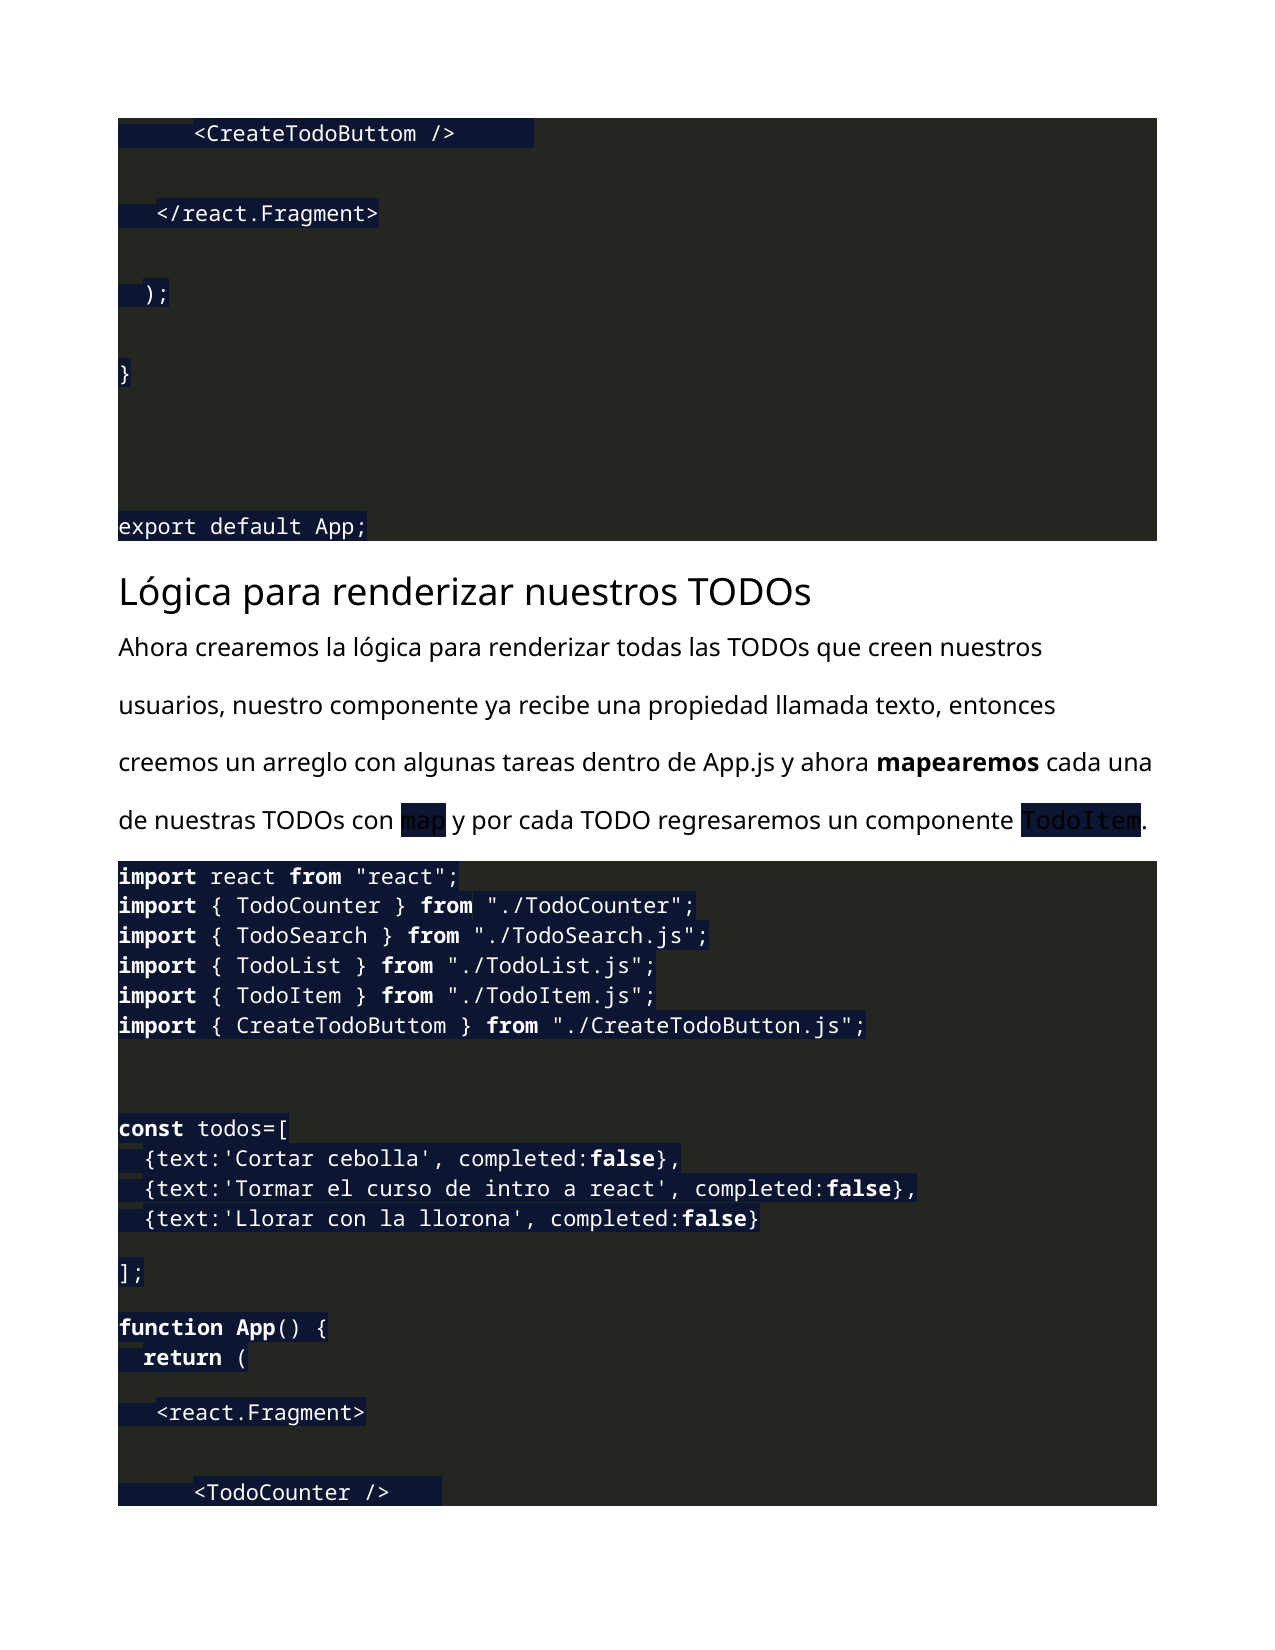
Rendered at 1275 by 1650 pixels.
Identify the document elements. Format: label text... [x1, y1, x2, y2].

text const todos=[ [118, 1113, 1157, 1143]
text } [118, 357, 1157, 387]
text <react.Fragment> [118, 1397, 1157, 1426]
text {text:'Tormar el curso de intro a react', completed:false}, [118, 1173, 1157, 1202]
text </react.Fragment> [118, 198, 1157, 228]
text ]; [118, 1257, 1157, 1287]
text import { TodoList } from "./TodoList.js"; [118, 950, 1157, 980]
text ); [118, 278, 1157, 307]
text {text:'Llorar con la llorona', completed:false} [118, 1202, 1157, 1232]
text import { TodoSearch } from "./TodoSearch.js"; [118, 920, 1157, 950]
text import { CreateTodoButtom } from "./CreateTodoButton.js"; [118, 1010, 1157, 1039]
text {text:'Cortar cebolla', completed:false}, [118, 1143, 1157, 1173]
subtitle Lógica para renderizar nuestros TODOs [118, 566, 1157, 617]
text import { TodoItem } from "./TodoItem.js"; [118, 980, 1157, 1010]
text import react from "react"; [118, 861, 1157, 891]
text <TodoCounter /> [118, 1476, 1157, 1506]
text import { TodoCounter } from "./TodoCounter"; [118, 891, 1157, 920]
text export default App; [118, 511, 1157, 541]
text <CreateTodoButtom /> [118, 118, 1157, 148]
text function App() { [118, 1312, 1157, 1342]
text Ahora crearemos la lógica para renderizar todas las TODOs que creen nuestros usuarios, nuestro componente ya recibe una propiedad llamada texto, entonces creemos un arreglo con algunas tareas dentro de App.js y ahora mapearemos cada una de nuestras TODOs con map y por cada TODO regresaremos un componente TodoItem. [118, 629, 1157, 837]
text return ( [118, 1342, 1157, 1372]
